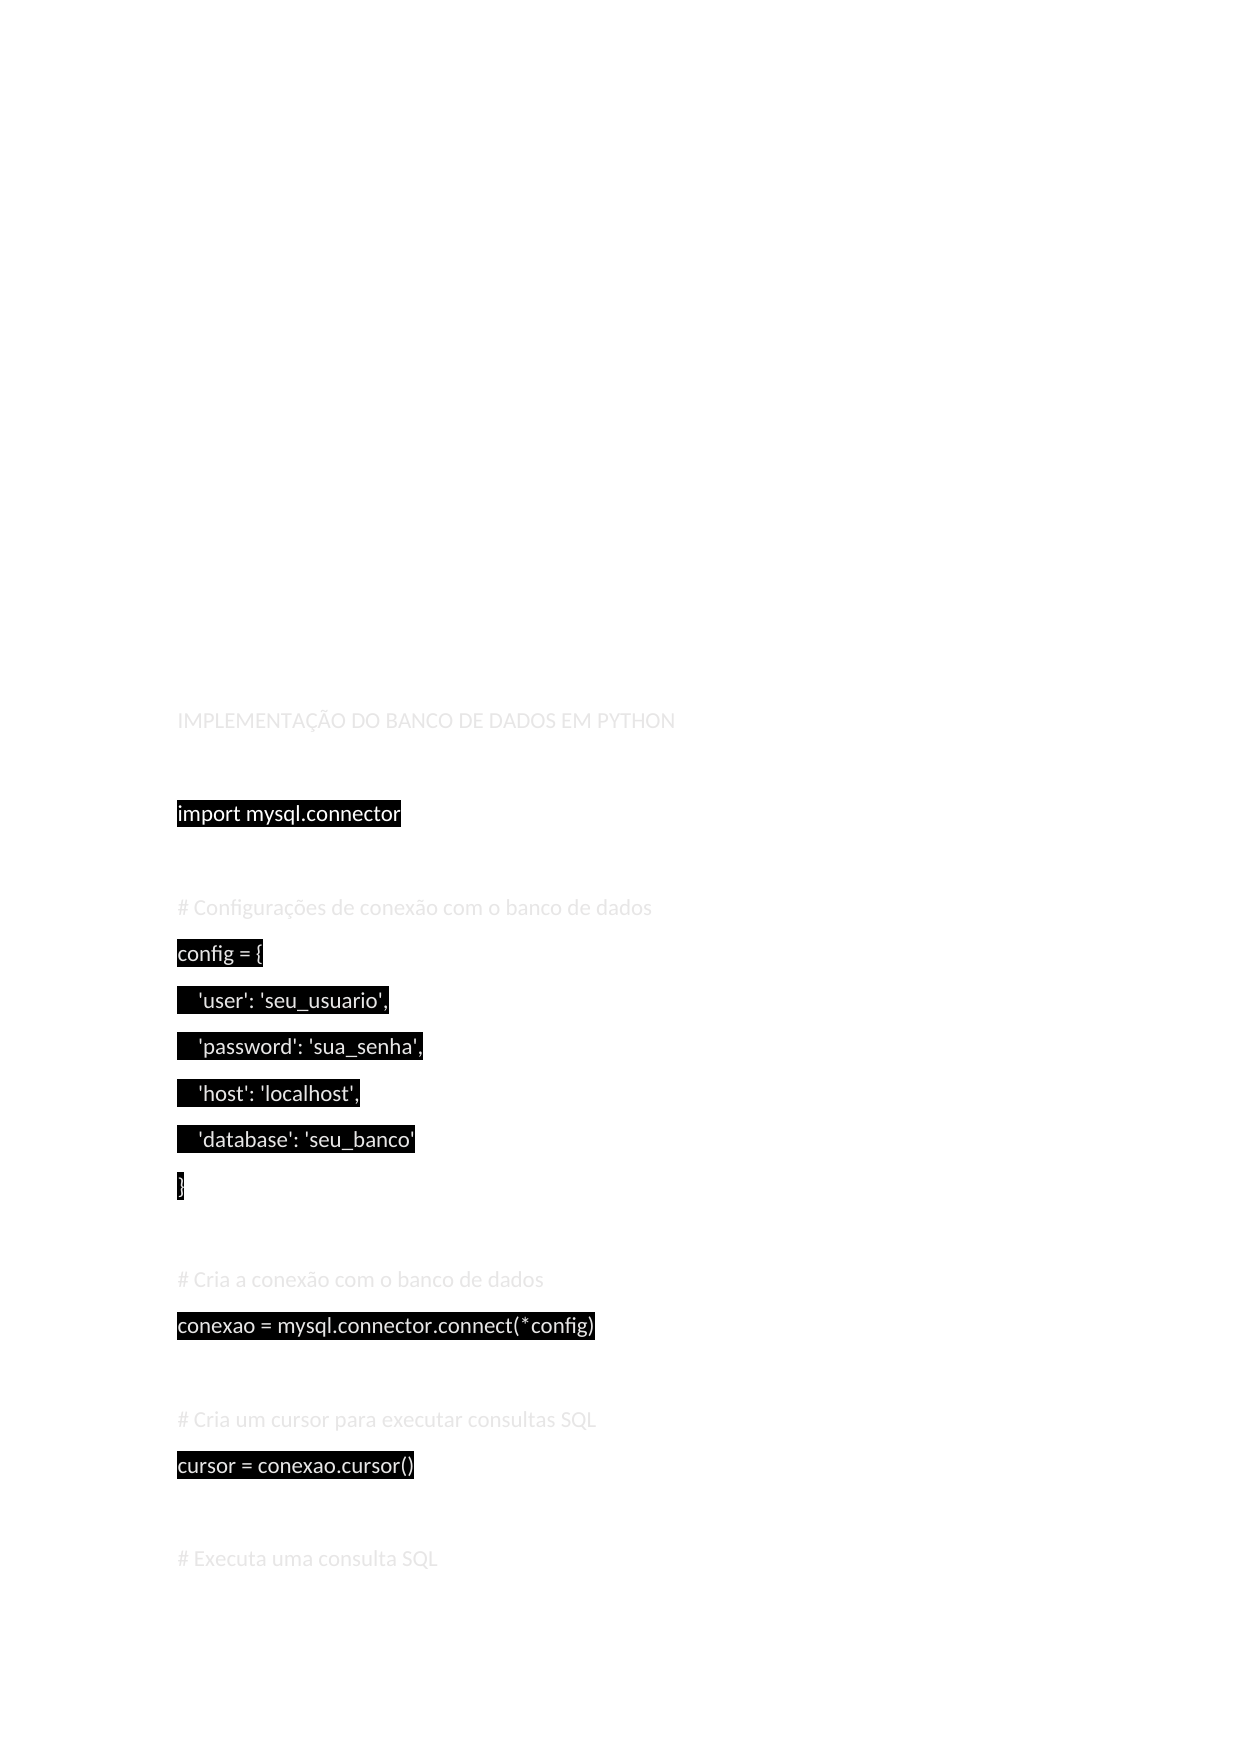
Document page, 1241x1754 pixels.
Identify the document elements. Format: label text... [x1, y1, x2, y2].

text 'database': 'seu_banco' [177, 1125, 1063, 1153]
text cursor = conexao.cursor() [177, 1451, 1063, 1479]
text 'password': 'sua_senha', [177, 1032, 1063, 1060]
text IMPLEMENTAÇÃO DO BANCO DE DADOS EM PYTHON [177, 706, 1063, 734]
text # Executa uma consulta SQL [177, 1544, 1063, 1572]
text } [177, 1172, 1063, 1200]
text import mysql.connector [177, 799, 1063, 827]
text # Cria a conexão com o banco de dados [177, 1265, 1063, 1293]
text # Cria um cursor para executar consultas SQL [177, 1405, 1063, 1433]
text 'host': 'localhost', [177, 1079, 1063, 1107]
text 'user': 'seu_usuario', [177, 986, 1063, 1014]
text # Configurações de conexão com o banco de dados [177, 893, 1063, 921]
text config = { [177, 939, 1063, 967]
text conexao = mysql.connector.connect(*config) [177, 1312, 1063, 1340]
